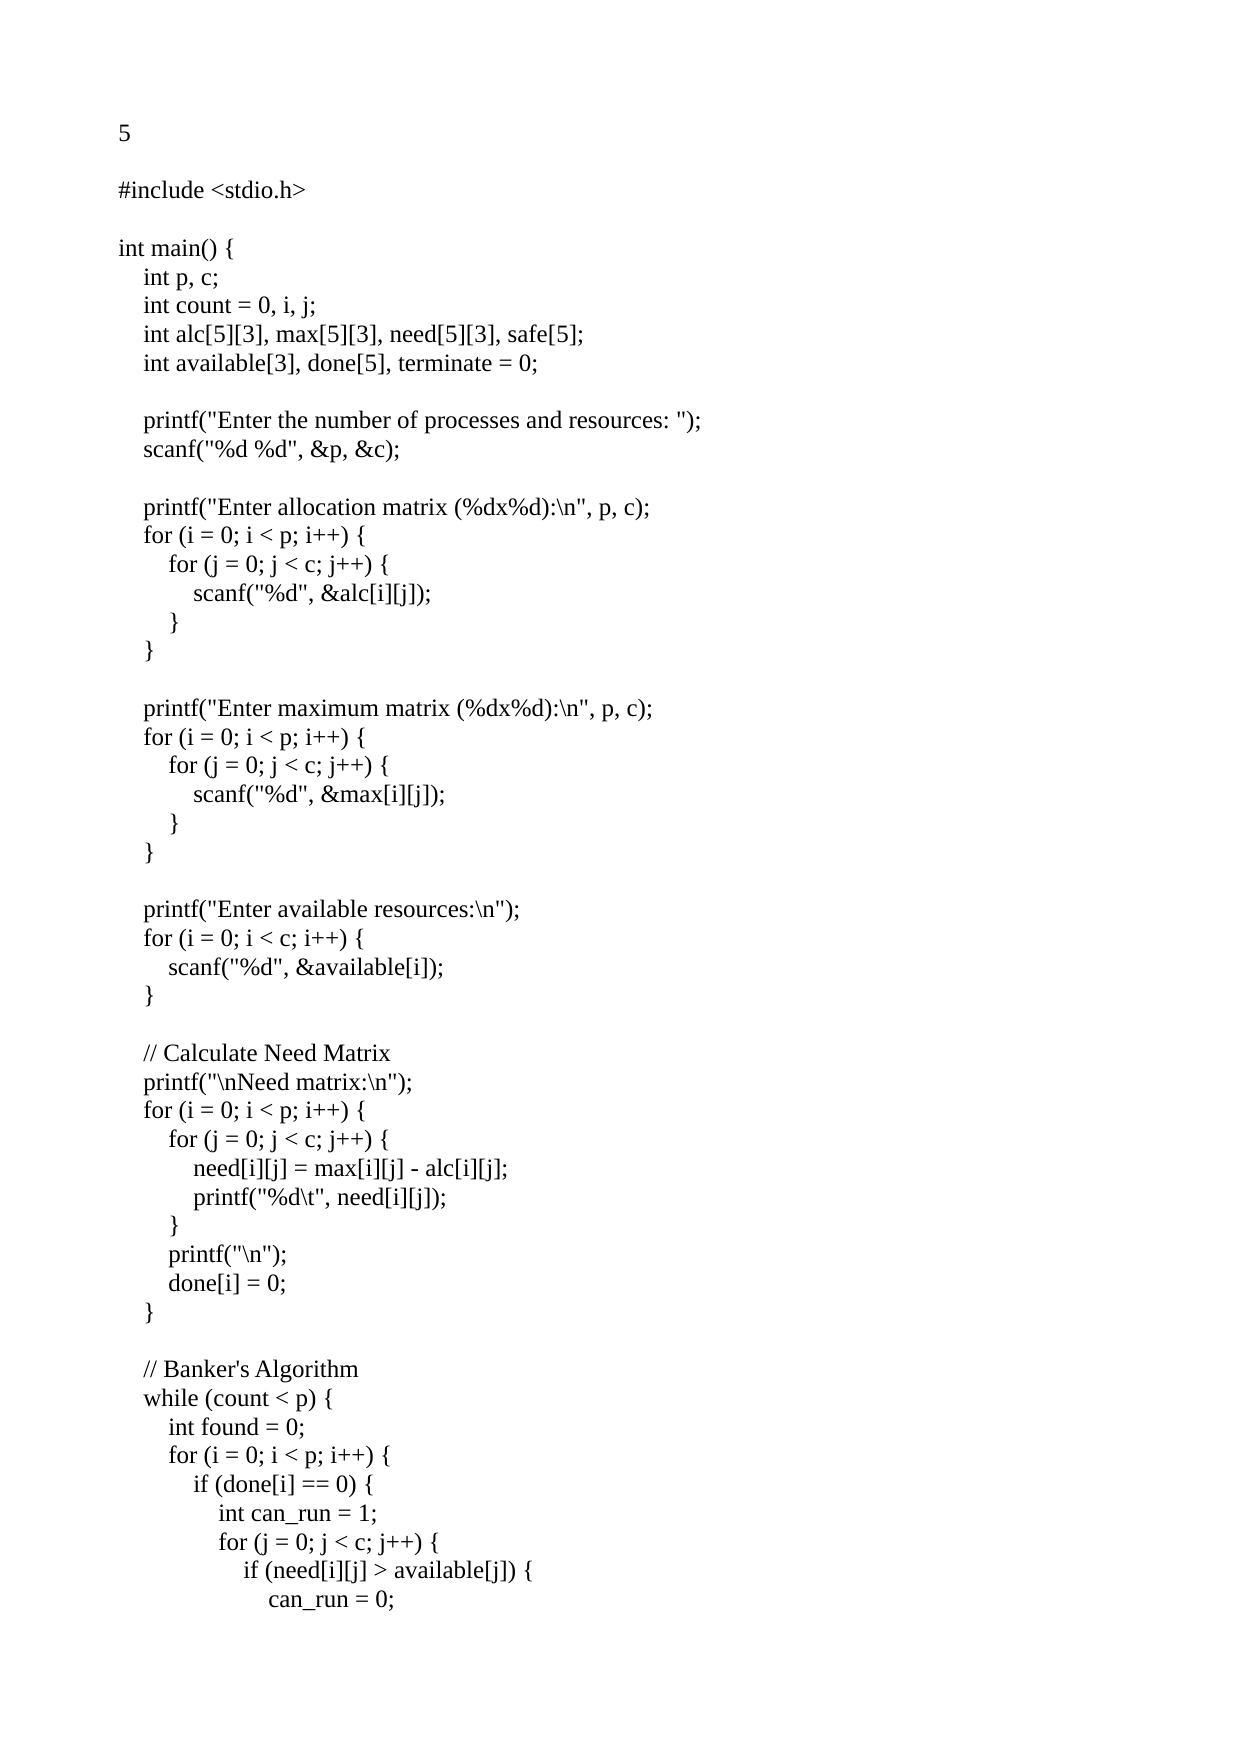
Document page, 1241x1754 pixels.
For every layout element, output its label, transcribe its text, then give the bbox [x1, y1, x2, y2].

text int alc[5][3], max[5][3], need[5][3], safe[5]; [118, 319, 1122, 348]
text printf("Enter maximum matrix (%dx%d):\n", p, c); [118, 693, 1122, 722]
text } [118, 837, 1122, 866]
text int found = 0; [118, 1412, 1122, 1441]
text } [118, 636, 1122, 664]
text for (i = 0; i < p; i++) { [118, 1441, 1122, 1469]
text for (i = 0; i < p; i++) { [118, 1096, 1122, 1124]
text // Banker's Algorithm [118, 1354, 1122, 1383]
text printf("Enter allocation matrix (%dx%d):\n", p, c); [118, 492, 1122, 521]
text can_run = 0; [118, 1584, 1122, 1613]
text for (j = 0; j < c; j++) { [118, 549, 1122, 578]
text printf("Enter available resources:\n"); [118, 894, 1122, 923]
text for (i = 0; i < p; i++) { [118, 521, 1122, 549]
text printf("\n"); [118, 1239, 1122, 1268]
text } [118, 1297, 1122, 1326]
text if (need[i][j] > available[j]) { [118, 1556, 1122, 1584]
text // Calculate Need Matrix [118, 1038, 1122, 1067]
text scanf("%d %d", &p, &c); [118, 434, 1122, 463]
text printf("%d\t", need[i][j]); [118, 1182, 1122, 1211]
text } [118, 808, 1122, 837]
text printf("\nNeed matrix:\n"); [118, 1067, 1122, 1096]
text } [118, 981, 1122, 1009]
text scanf("%d", &max[i][j]); [118, 779, 1122, 808]
text for (j = 0; j < c; j++) { [118, 1124, 1122, 1153]
text int main() { [118, 233, 1122, 262]
text int count = 0, i, j; [118, 291, 1122, 319]
text } [118, 1211, 1122, 1239]
text for (i = 0; i < p; i++) { [118, 722, 1122, 751]
text int can_run = 1; [118, 1498, 1122, 1527]
text if (done[i] == 0) { [118, 1469, 1122, 1498]
text int available[3], done[5], terminate = 0; [118, 348, 1122, 377]
text 5 [118, 118, 1122, 147]
text for (j = 0; j < c; j++) { [118, 751, 1122, 779]
text printf("Enter the number of processes and resources: "); [118, 406, 1122, 434]
text #include <stdio.h> [118, 176, 1122, 204]
text for (i = 0; i < c; i++) { [118, 923, 1122, 952]
text need[i][j] = max[i][j] - alc[i][j]; [118, 1153, 1122, 1182]
text scanf("%d", &available[i]); [118, 952, 1122, 981]
text done[i] = 0; [118, 1268, 1122, 1297]
text scanf("%d", &alc[i][j]); [118, 578, 1122, 607]
text int p, c; [118, 262, 1122, 291]
text } [118, 607, 1122, 636]
text for (j = 0; j < c; j++) { [118, 1527, 1122, 1556]
text while (count < p) { [118, 1383, 1122, 1412]
